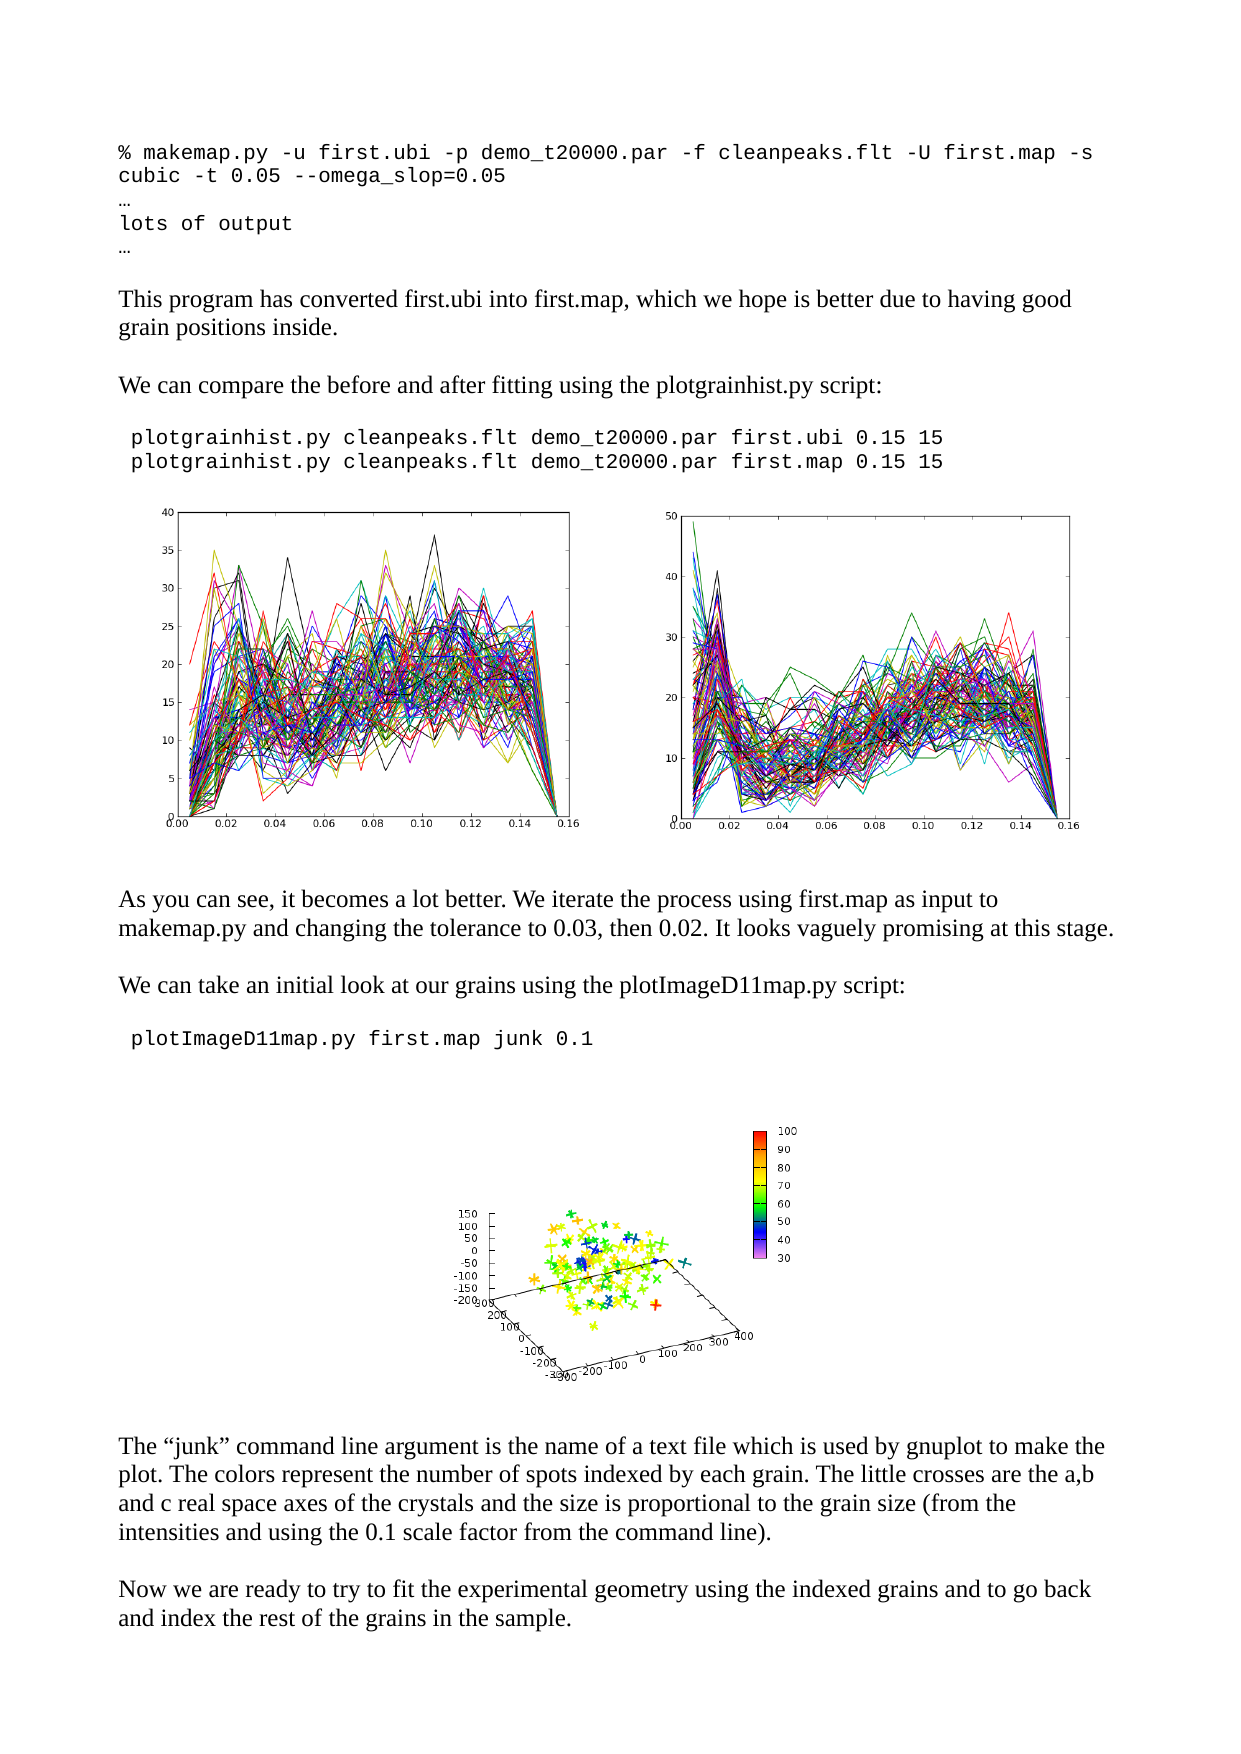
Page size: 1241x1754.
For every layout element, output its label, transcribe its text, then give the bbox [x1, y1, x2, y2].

picture [418, 1080, 822, 1402]
text As you can see, it becomes a lot better. We iterate the process using first.map as input to makemap.py and changing the tolerance to 0.03, then 0.02. It looks vaguely promising at this stage. [118, 884, 1122, 942]
text plotgrainhist.py cleanpeaks.flt demo_t20000.par first.ubi 0.15 15 [118, 427, 1122, 451]
text We can compare the before and after fitting using the plotgrainhist.py script: [118, 370, 1122, 399]
picture [114, 474, 1119, 856]
text We can take an initial look at our grains using the plotImageD11map.py script: [118, 971, 1122, 999]
text The “junk” command line argument is the name of a text file which is used by gnuplot to make the plot. The colors represent the number of spots indexed by each grain. The little crosses are the a,b and c real space axes of the crystals and the size is proportional to the grain size (from the intensities and using the 0.1 scale factor from the command line). [118, 1431, 1122, 1546]
text This program has converted first.ubi into first.map, which we hope is better due to having good grain positions inside. [118, 284, 1122, 341]
text % makemap.py -u first.ubi -p demo_t20000.par -f cleanpeaks.flt -U first.map -s cubic -t 0.05 --omega_slop=0.05 [118, 142, 1122, 189]
text plotgrainhist.py cleanpeaks.flt demo_t20000.par first.map 0.15 15 [118, 451, 1122, 475]
text … [118, 189, 1122, 213]
text lots of output [118, 213, 1122, 236]
text plotImageD11map.py first.map junk 0.1 [118, 1028, 1122, 1052]
text … [118, 236, 1122, 260]
text Now we are ready to try to fit the experimental geometry using the indexed grains and to go back and index the rest of the grains in the sample. [118, 1574, 1122, 1632]
